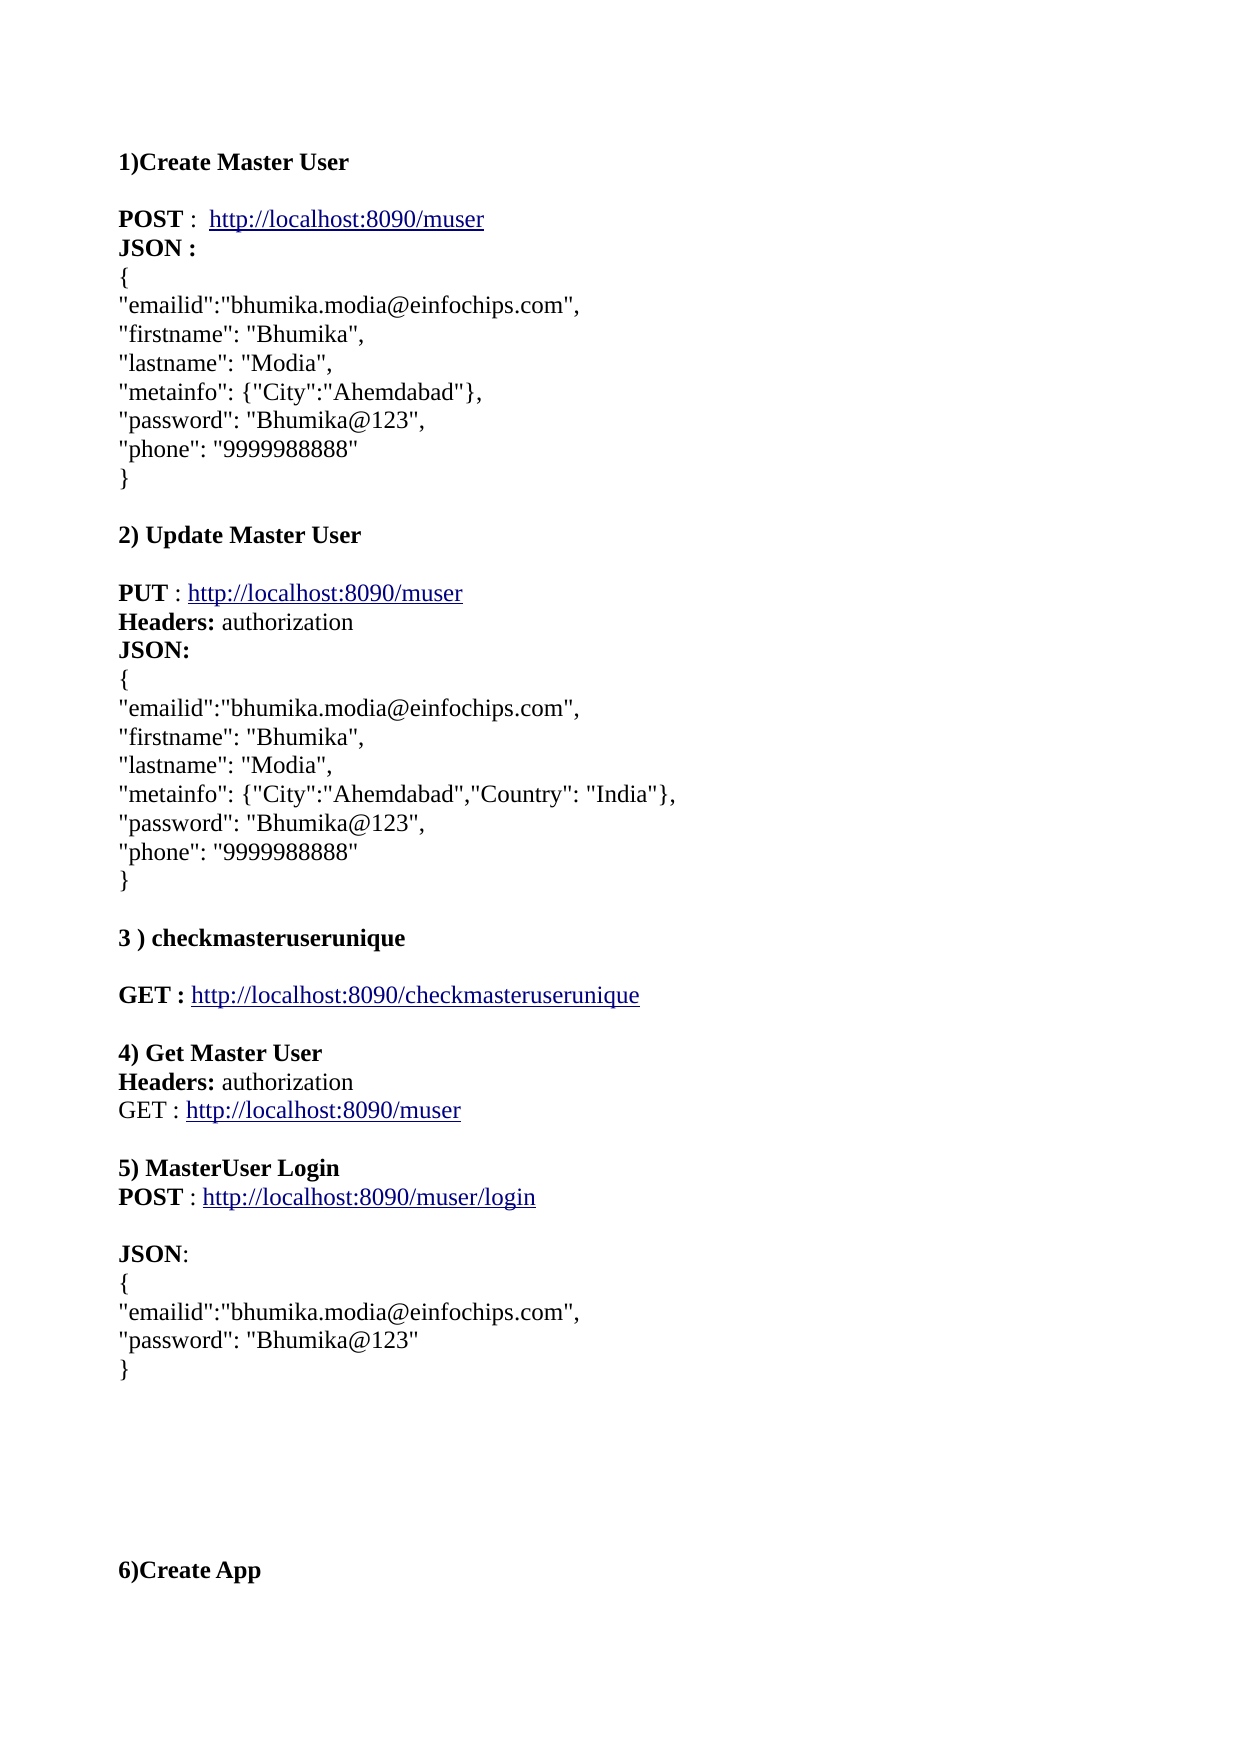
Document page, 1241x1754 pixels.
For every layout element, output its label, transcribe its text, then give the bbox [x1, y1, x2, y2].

text JSON: [118, 636, 1122, 664]
text JSON : [118, 233, 1122, 262]
text "password": "Bhumika@123", [118, 406, 1122, 434]
text } [118, 1354, 1122, 1383]
text "firstname": "Bhumika", [118, 722, 1122, 751]
text 2) Update Master User [118, 521, 1122, 549]
text JSON: [118, 1239, 1122, 1268]
text GET : http://localhost:8090/muser [118, 1096, 1122, 1124]
text } [118, 463, 1122, 492]
text GET : http://localhost:8090/checkmasteruserunique [118, 981, 1122, 1009]
text } [118, 866, 1122, 894]
text "emailid":"bhumika.modia@einfochips.com", [118, 693, 1122, 722]
text "password": "Bhumika@123", [118, 808, 1122, 837]
text "password": "Bhumika@123" [118, 1326, 1122, 1354]
text 4) Get Master User [118, 1038, 1122, 1067]
text "lastname": "Modia", [118, 751, 1122, 779]
text POST : http://localhost:8090/muser/login [118, 1182, 1122, 1211]
text 5) MasterUser Login [118, 1153, 1122, 1182]
text "metainfo": {"City":"Ahemdabad"}, [118, 377, 1122, 406]
text 6)Create App [118, 1556, 1122, 1584]
text { [118, 262, 1122, 291]
text "emailid":"bhumika.modia@einfochips.com", [118, 291, 1122, 319]
text 3 ) checkmasteruserunique [118, 923, 1122, 952]
text "metainfo": {"City":"Ahemdabad","Country": "India"}, [118, 779, 1122, 808]
text PUT : http://localhost:8090/muser [118, 578, 1122, 607]
text "phone": "9999988888" [118, 837, 1122, 866]
text POST : http://localhost:8090/muser [118, 204, 1122, 233]
text 1)Create Master User [118, 147, 1122, 176]
text Headers: authorization [118, 607, 1122, 636]
text "emailid":"bhumika.modia@einfochips.com", [118, 1297, 1122, 1326]
text { [118, 664, 1122, 693]
text "lastname": "Modia", [118, 348, 1122, 377]
text { [118, 1268, 1122, 1297]
text "phone": "9999988888" [118, 434, 1122, 463]
text Headers: authorization [118, 1067, 1122, 1096]
text "firstname": "Bhumika", [118, 319, 1122, 348]
